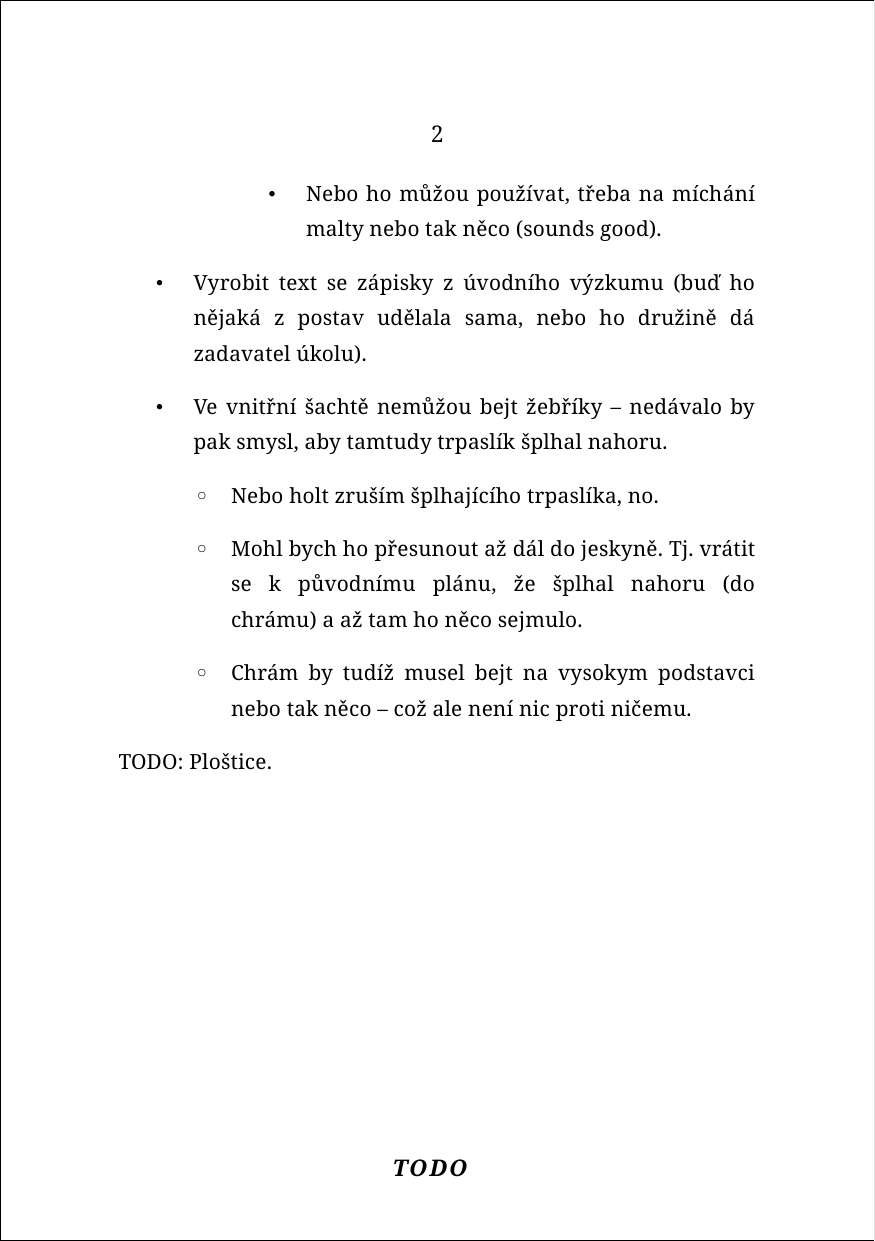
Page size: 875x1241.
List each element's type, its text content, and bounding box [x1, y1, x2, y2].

text TODO: Ploštice. [118, 747, 756, 775]
list Vyrobit text se zápisky z úvodního výzkumu (buď ho nějaká z postav udělala sama, nebo ho družině dá zadavatel úkolu). [156, 268, 756, 367]
list Chrám by tudíž musel bejt na vysokym podstavci nebo tak něco – což ale není nic proti ničemu. [193, 658, 756, 722]
list Mohl bych ho přesunout až dál do jeskyně. Tj. vrátit se k původnímu plánu, že šplhal nahoru (do chrámu) a až tam ho něco sejmulo. [193, 534, 756, 633]
list Ve vnitřní šachtě nemůžou bejt žebříky – nedávalo by pak smysl, aby tamtudy trpaslík šplhal nahoru. [156, 392, 756, 456]
list Nebo ho můžou používat, třeba na míchání malty nebo tak něco (sounds good). [268, 179, 756, 243]
list Nebo holt zruším šplhajícího trpaslíka, no. [193, 481, 756, 509]
